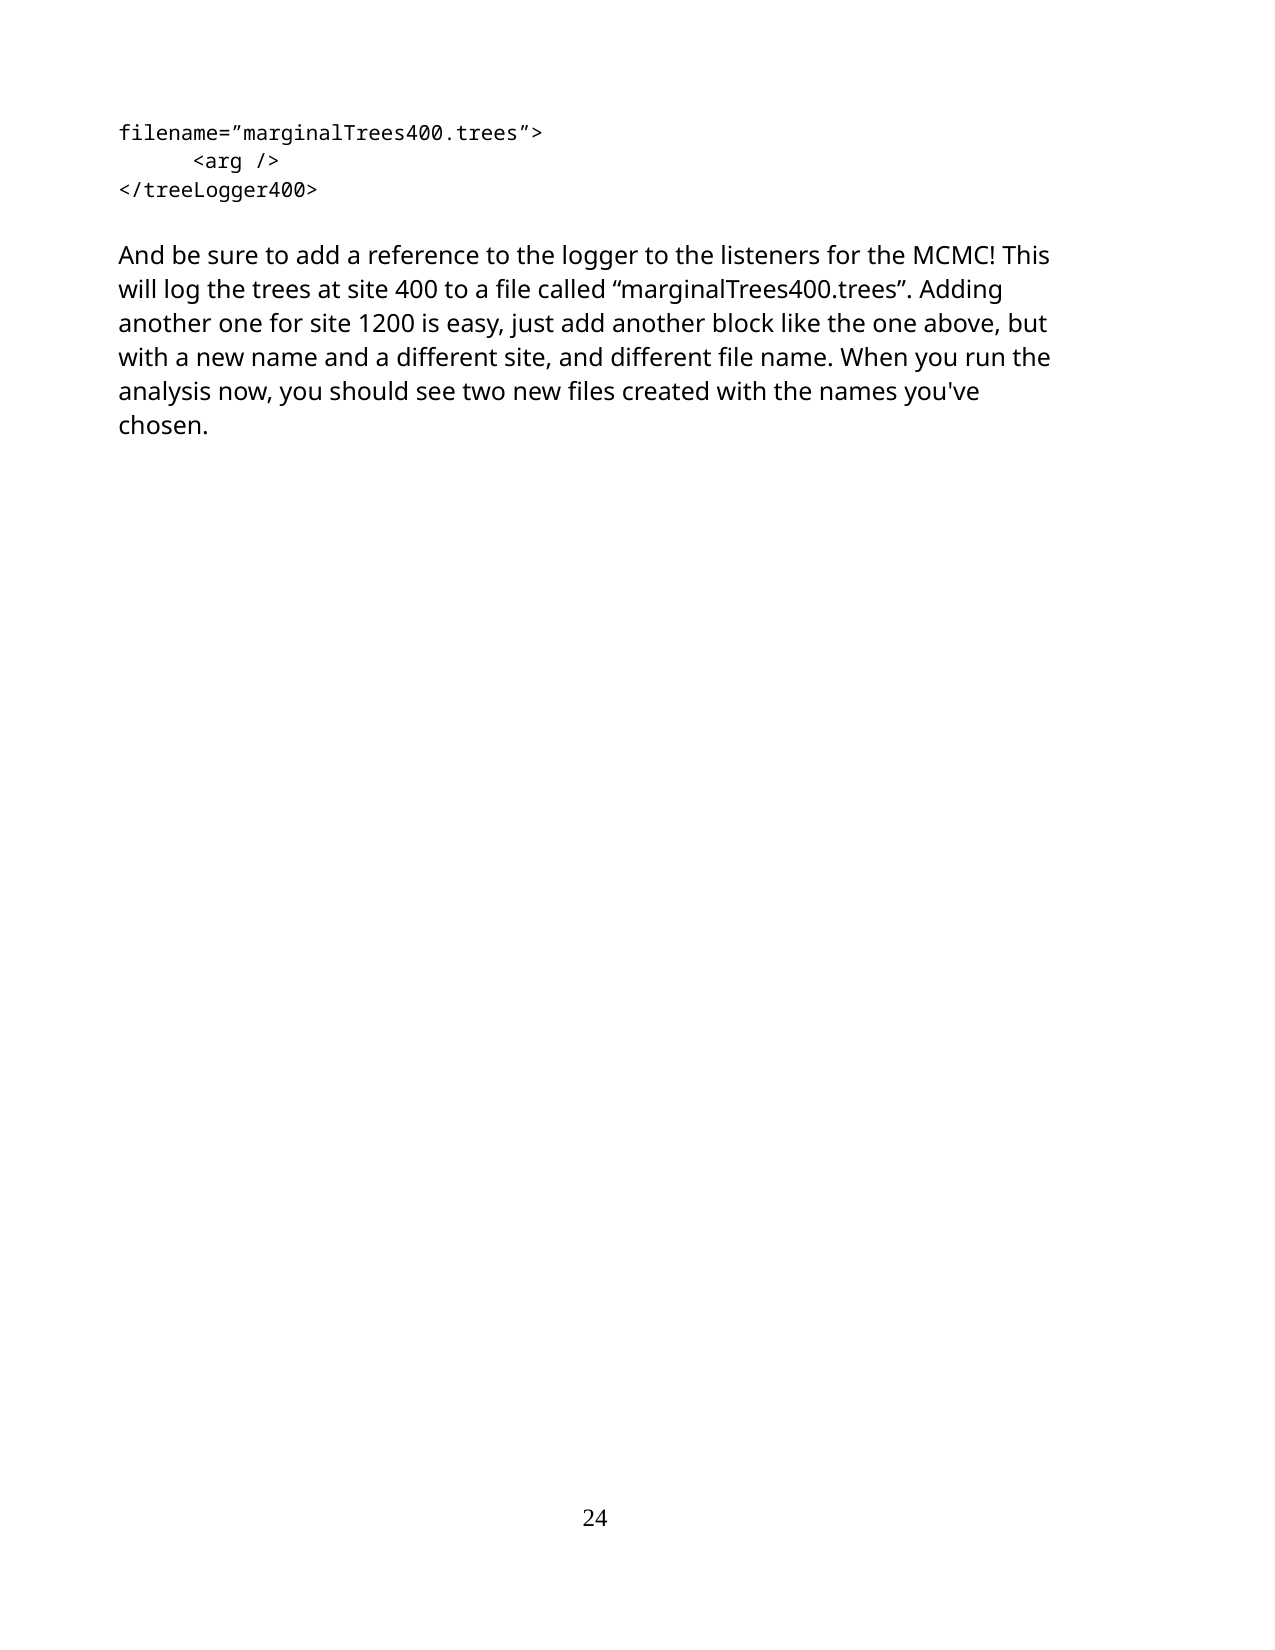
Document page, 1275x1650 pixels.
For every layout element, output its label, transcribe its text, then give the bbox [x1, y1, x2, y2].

text <arg /> [118, 147, 1071, 175]
text And be sure to add a reference to the logger to the listeners for the MCMC! This will log the trees at site 400 to a file called “marginalTrees400.trees”. Adding another one for site 1200 is easy, just add another block like the one above, but with a new name and a different site, and different file name. When you run the analysis now, you should see two new files created with the names you've chosen. [118, 237, 1071, 442]
text filename=”marginalTrees400.trees”> [118, 118, 1071, 147]
text </treeLogger400> [118, 175, 1071, 203]
